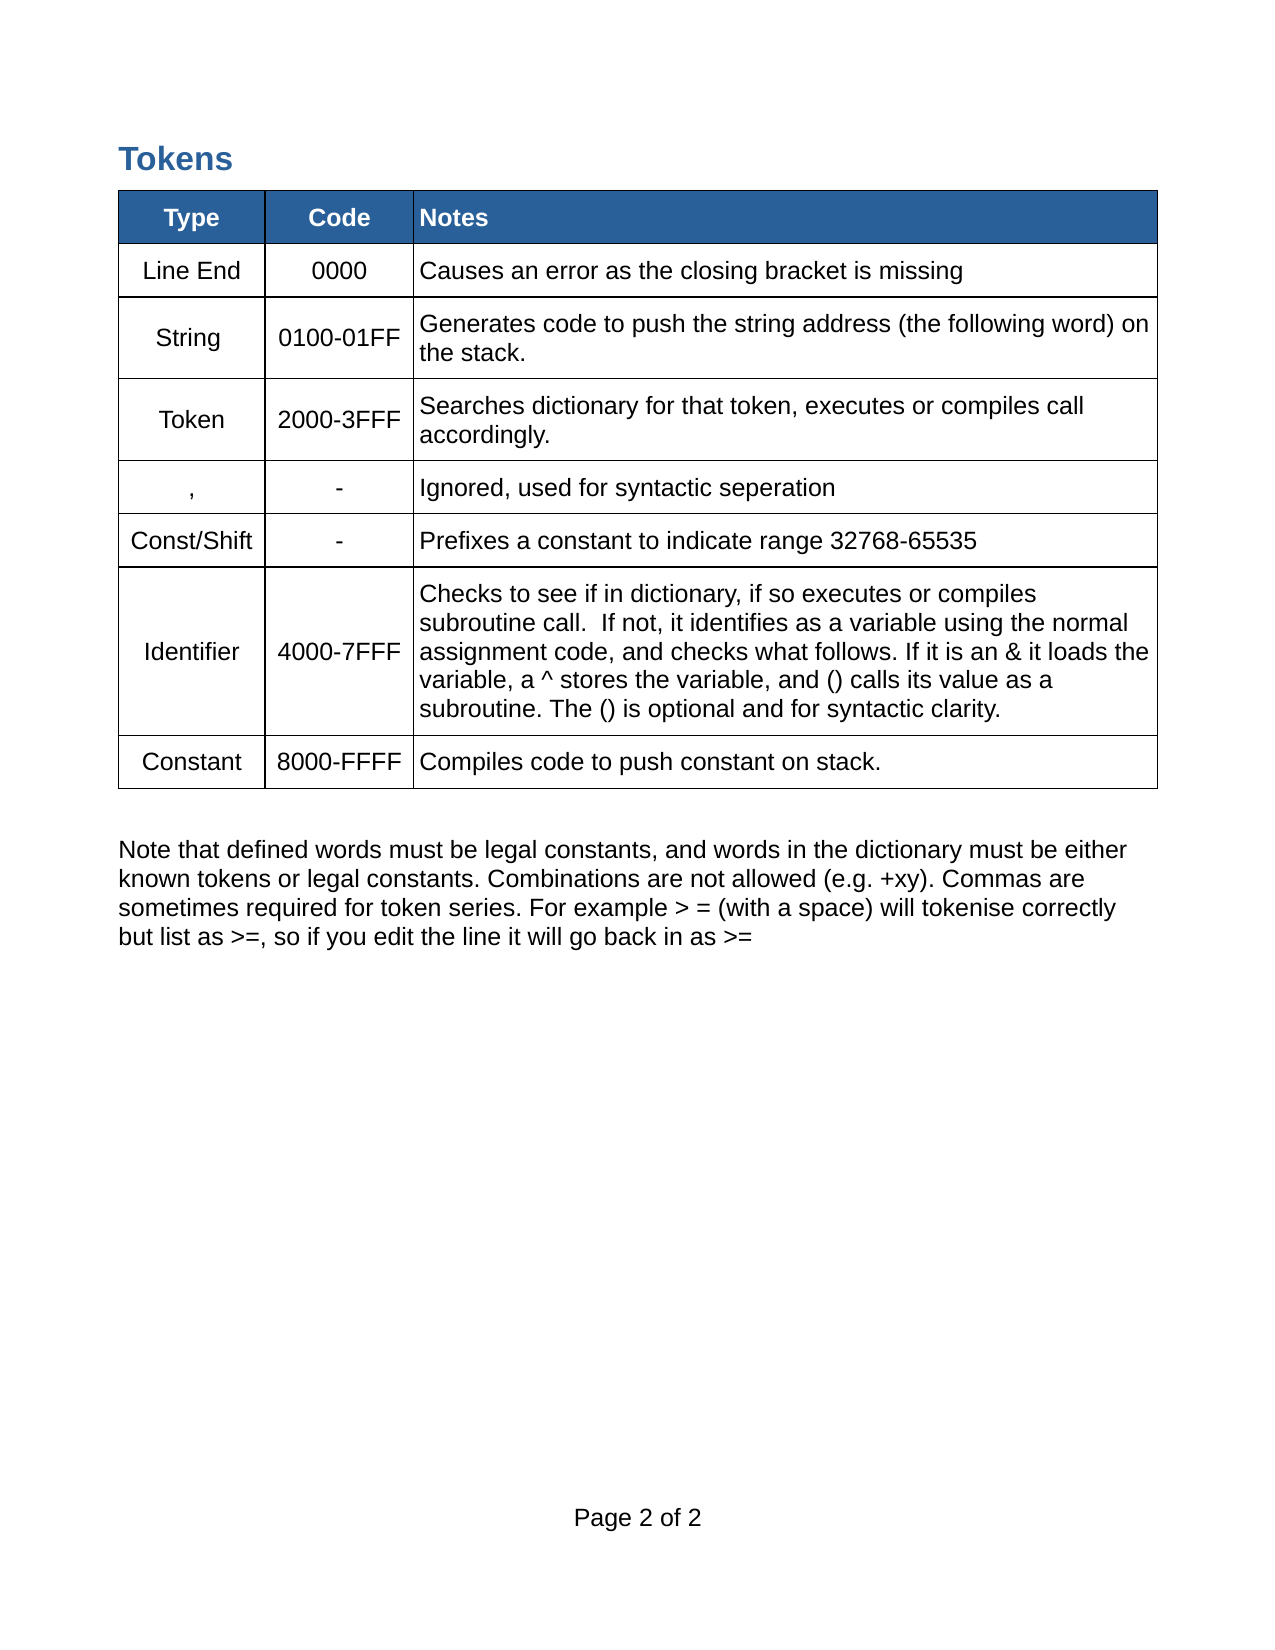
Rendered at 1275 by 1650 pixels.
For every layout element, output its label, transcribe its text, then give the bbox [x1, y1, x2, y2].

table_cell 0000 [266, 244, 413, 296]
table_cell Token [119, 379, 264, 460]
table_cell Identifier [119, 568, 264, 734]
table_header Type [119, 191, 264, 243]
table_cell Constant [119, 736, 264, 788]
table_cell Line End [119, 244, 264, 296]
table_cell Checks to see if in dictionary, if so executes or compiles subroutine call. If not, it identifies as a variable using the normal assignment code, and checks what follows. If it is an & it loads the variable, a ^ stores the variable, and () calls its value as a subroutine. The () is optional and for syntactic clarity. [414, 568, 1157, 734]
table_cell 2000-3FFF [266, 379, 413, 460]
table_cell 4000-7FFF [266, 568, 413, 734]
table_cell Compiles code to push constant on stack. [414, 736, 1157, 788]
text Note that defined words must be legal constants, and words in the dictionary must be either known tokens or legal constants. Combinations are not allowed (e.g. +xy). Commas are sometimes required for token series. For example > = (with a space) will tokenise correctly but list as >=, so if you edit the line it will go back in as >= [118, 835, 1157, 950]
table_header Notes [414, 191, 1157, 243]
table_cell 0100-01FF [266, 298, 413, 378]
table_cell Generates code to push the string address (the following word) on the stack. [414, 298, 1157, 378]
table_cell String [119, 298, 264, 378]
table_cell 8000-FFFF [266, 736, 413, 788]
table_cell Prefixes a constant to indicate range 32768-65535 [414, 514, 1157, 566]
table_cell Causes an error as the closing bracket is missing [414, 244, 1157, 296]
table_cell Ignored, used for syntactic seperation [414, 461, 1157, 513]
table_cell Const/Shift [119, 514, 264, 566]
table_cell - [266, 514, 413, 566]
table_header Code [266, 191, 413, 243]
table_cell , [119, 461, 264, 513]
table_cell Searches dictionary for that token, executes or compiles call accordingly. [414, 379, 1157, 460]
table_cell - [266, 461, 413, 513]
subtitle Tokens [118, 139, 1157, 178]
